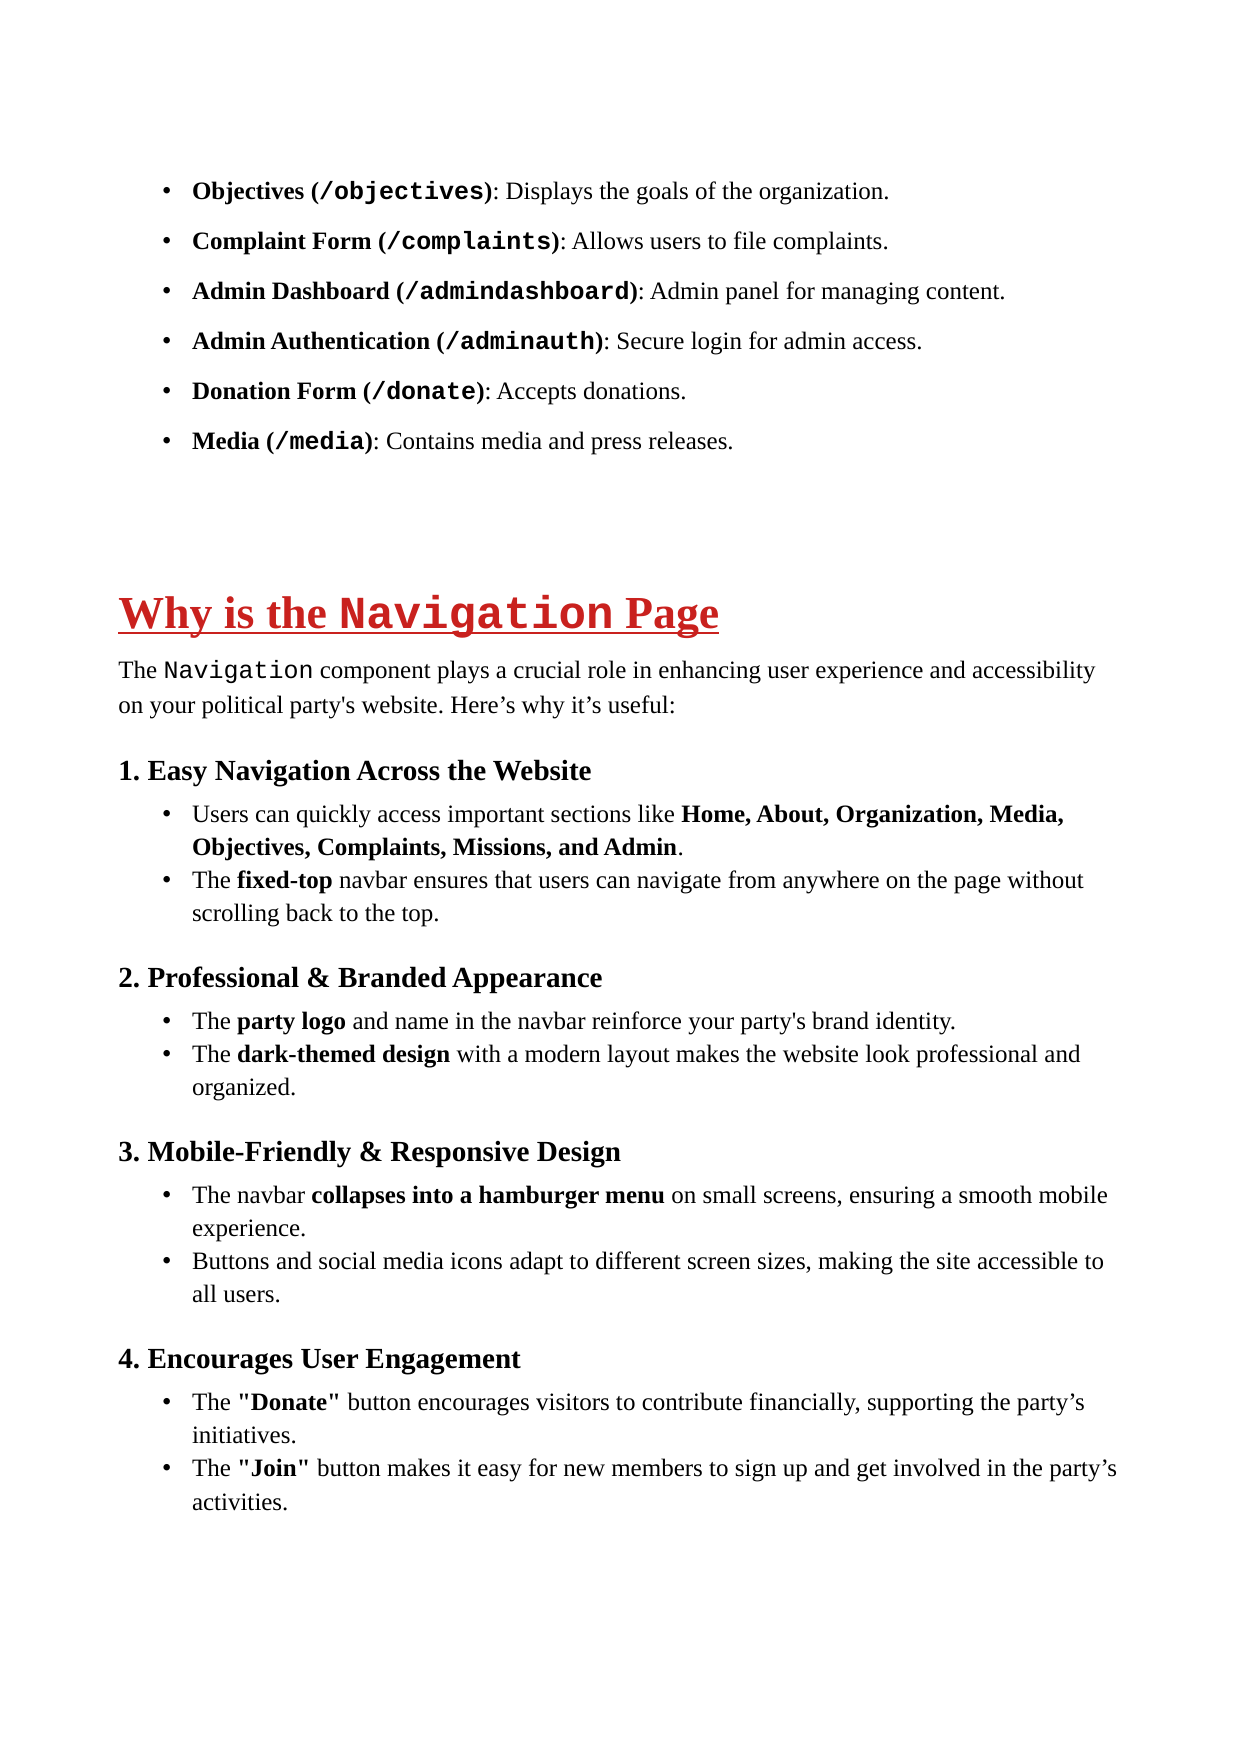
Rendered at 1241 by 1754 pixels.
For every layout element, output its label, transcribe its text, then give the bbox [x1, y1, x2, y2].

subtitle Why is the Navigation Page [118, 586, 1122, 643]
subtitle 3. Mobile-Friendly & Responsive Design [118, 1134, 1122, 1168]
list Objectives (/objectives): Displays the goals of the organization. [162, 176, 1122, 207]
list Donation Form (/donate): Accepts donations. [162, 376, 1122, 407]
list Admin Dashboard (/admindashboard): Admin panel for managing content. [162, 276, 1122, 307]
list Admin Authentication (/adminauth): Secure login for admin access. [162, 326, 1122, 357]
list Media (/media): Contains media and press releases. [162, 426, 1122, 457]
list Complaint Form (/complaints): Allows users to file complaints. [162, 226, 1122, 257]
list The party logo and name in the navbar reinforce your party's brand identity. [162, 1006, 1122, 1035]
subtitle 1. Easy Navigation Across the Website [118, 753, 1122, 786]
list Buttons and social media icons adapt to different screen sizes, making the site accessible to all users. [162, 1246, 1122, 1308]
list The navbar collapses into a hamburger menu on small screens, ensuring a smooth mobile experience. [162, 1180, 1122, 1242]
list The dark-themed design with a modern layout makes the website look professional and organized. [162, 1039, 1122, 1101]
text The Navigation component plays a crucial role in enhancing user experience and accessibility on your political party's website. Here’s why it’s useful: [118, 655, 1122, 719]
subtitle 2. Professional & Branded Appearance [118, 960, 1122, 993]
list The "Join" button makes it easy for new members to sign up and get involved in the party’s activities. [162, 1453, 1122, 1515]
list Users can quickly access important sections like Home, About, Organization, Media, Objectives, Complaints, Missions, and Admin. [162, 799, 1122, 860]
subtitle 4. Encourages User Engagement [118, 1341, 1122, 1375]
list The "Donate" button encourages visitors to contribute financially, supporting the party’s initiatives. [162, 1387, 1122, 1449]
list The fixed-top navbar ensures that users can navigate from anywhere on the page without scrolling back to the top. [162, 865, 1122, 926]
